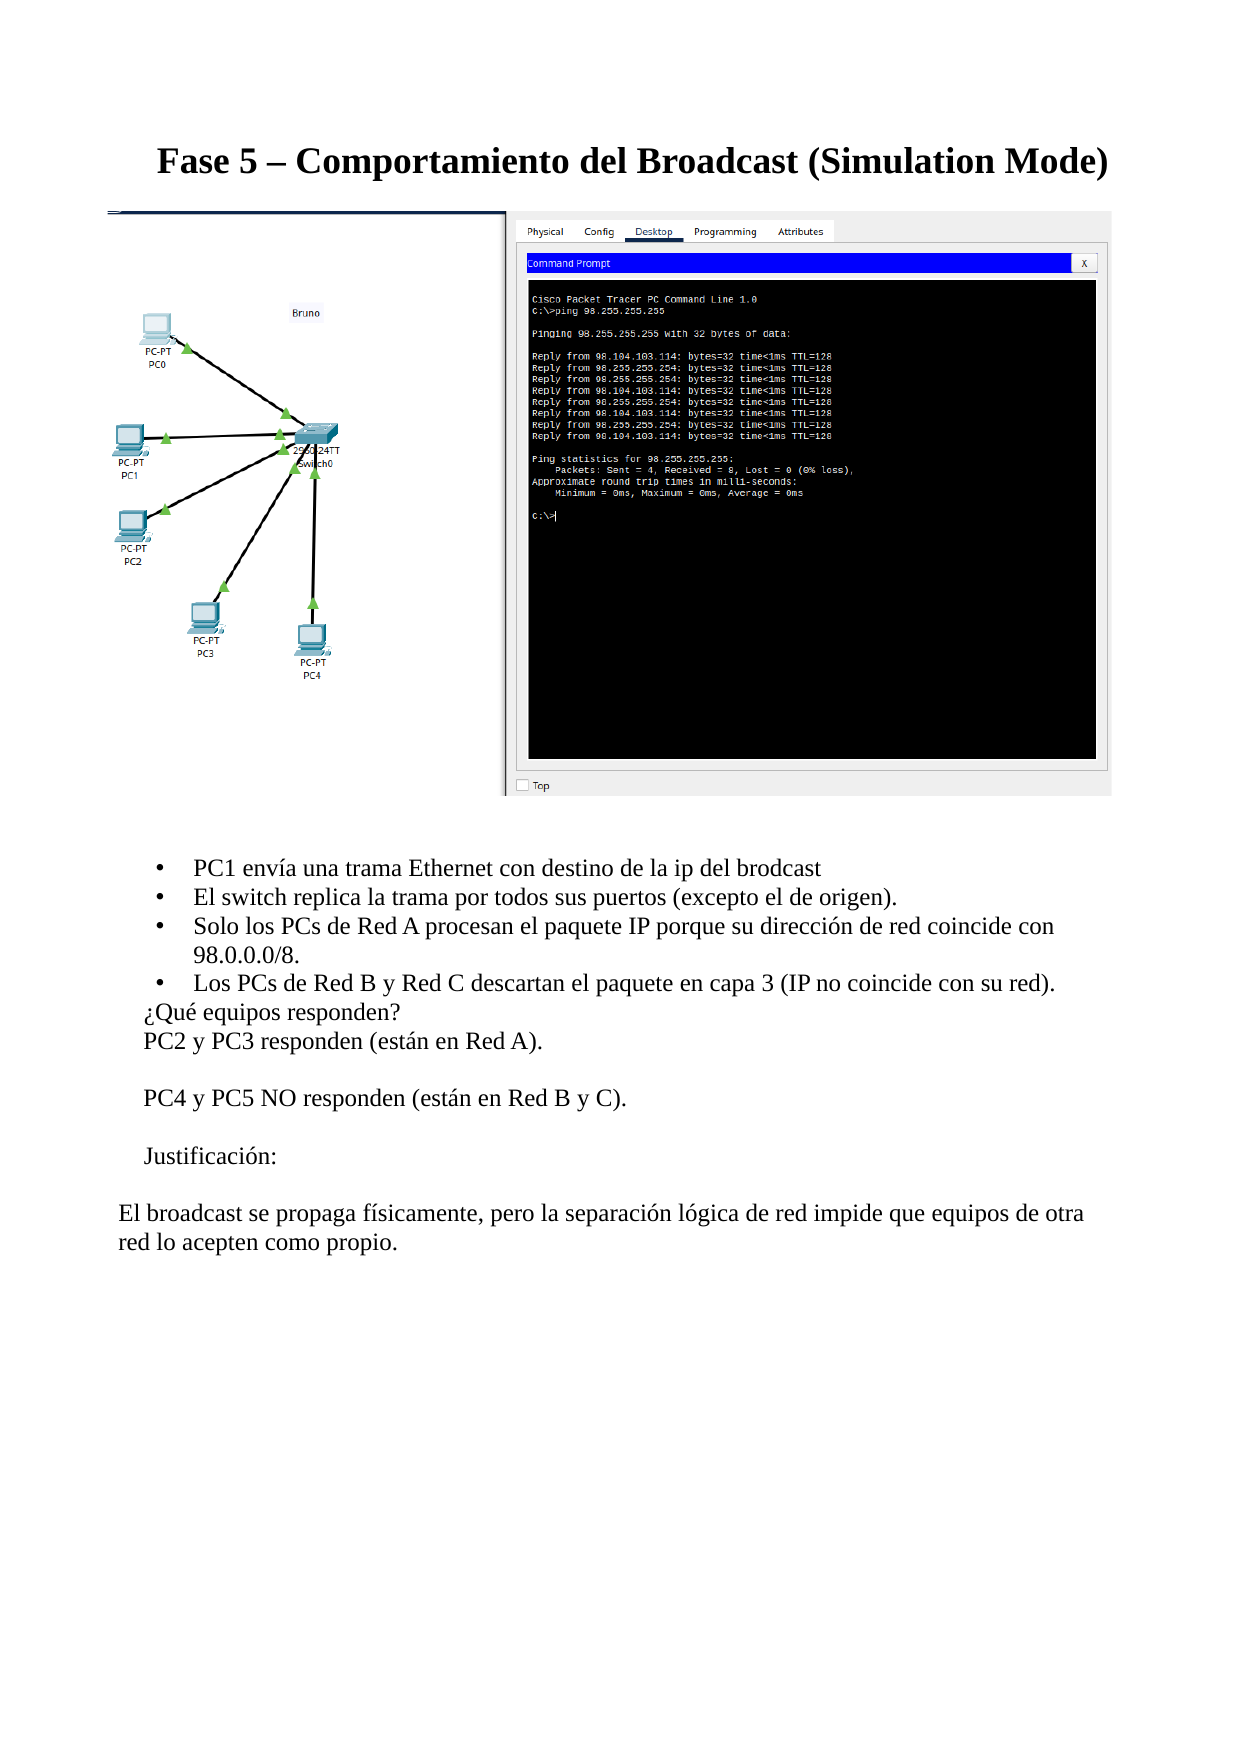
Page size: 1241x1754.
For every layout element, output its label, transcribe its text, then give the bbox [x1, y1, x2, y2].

text PC4 y PC5 NO responden (están en Red B y C). [118, 1083, 1122, 1112]
text 🔸 ¿Qué equipos responden? [118, 997, 1122, 1026]
list Los PCs de Red B y Red C descartan el paquete en capa 3 (IP no coincide con su red). [156, 968, 1122, 997]
text 🔸 Justificación: [118, 1141, 1122, 1170]
picture [107, 211, 1112, 796]
list Solo los PCs de Red A procesan el paquete IP porque su dirección de red coincide con 98.0.0.0/8. [156, 911, 1122, 968]
list El switch replica la trama por todos sus puertos (excepto el de origen). [156, 882, 1122, 911]
text PC2 y PC3 responden (están en Red A). [118, 1026, 1122, 1055]
text El broadcast se propaga físicamente, pero la separación lógica de red impide que equipos de otra red lo acepten como propio. [118, 1198, 1122, 1256]
subtitle 🔹 Fase 5 – Comportamiento del Broadcast (Simulation Mode) [118, 139, 1122, 182]
list PC1 envía una trama Ethernet con destino de la ip del brodcast [156, 853, 1122, 882]
